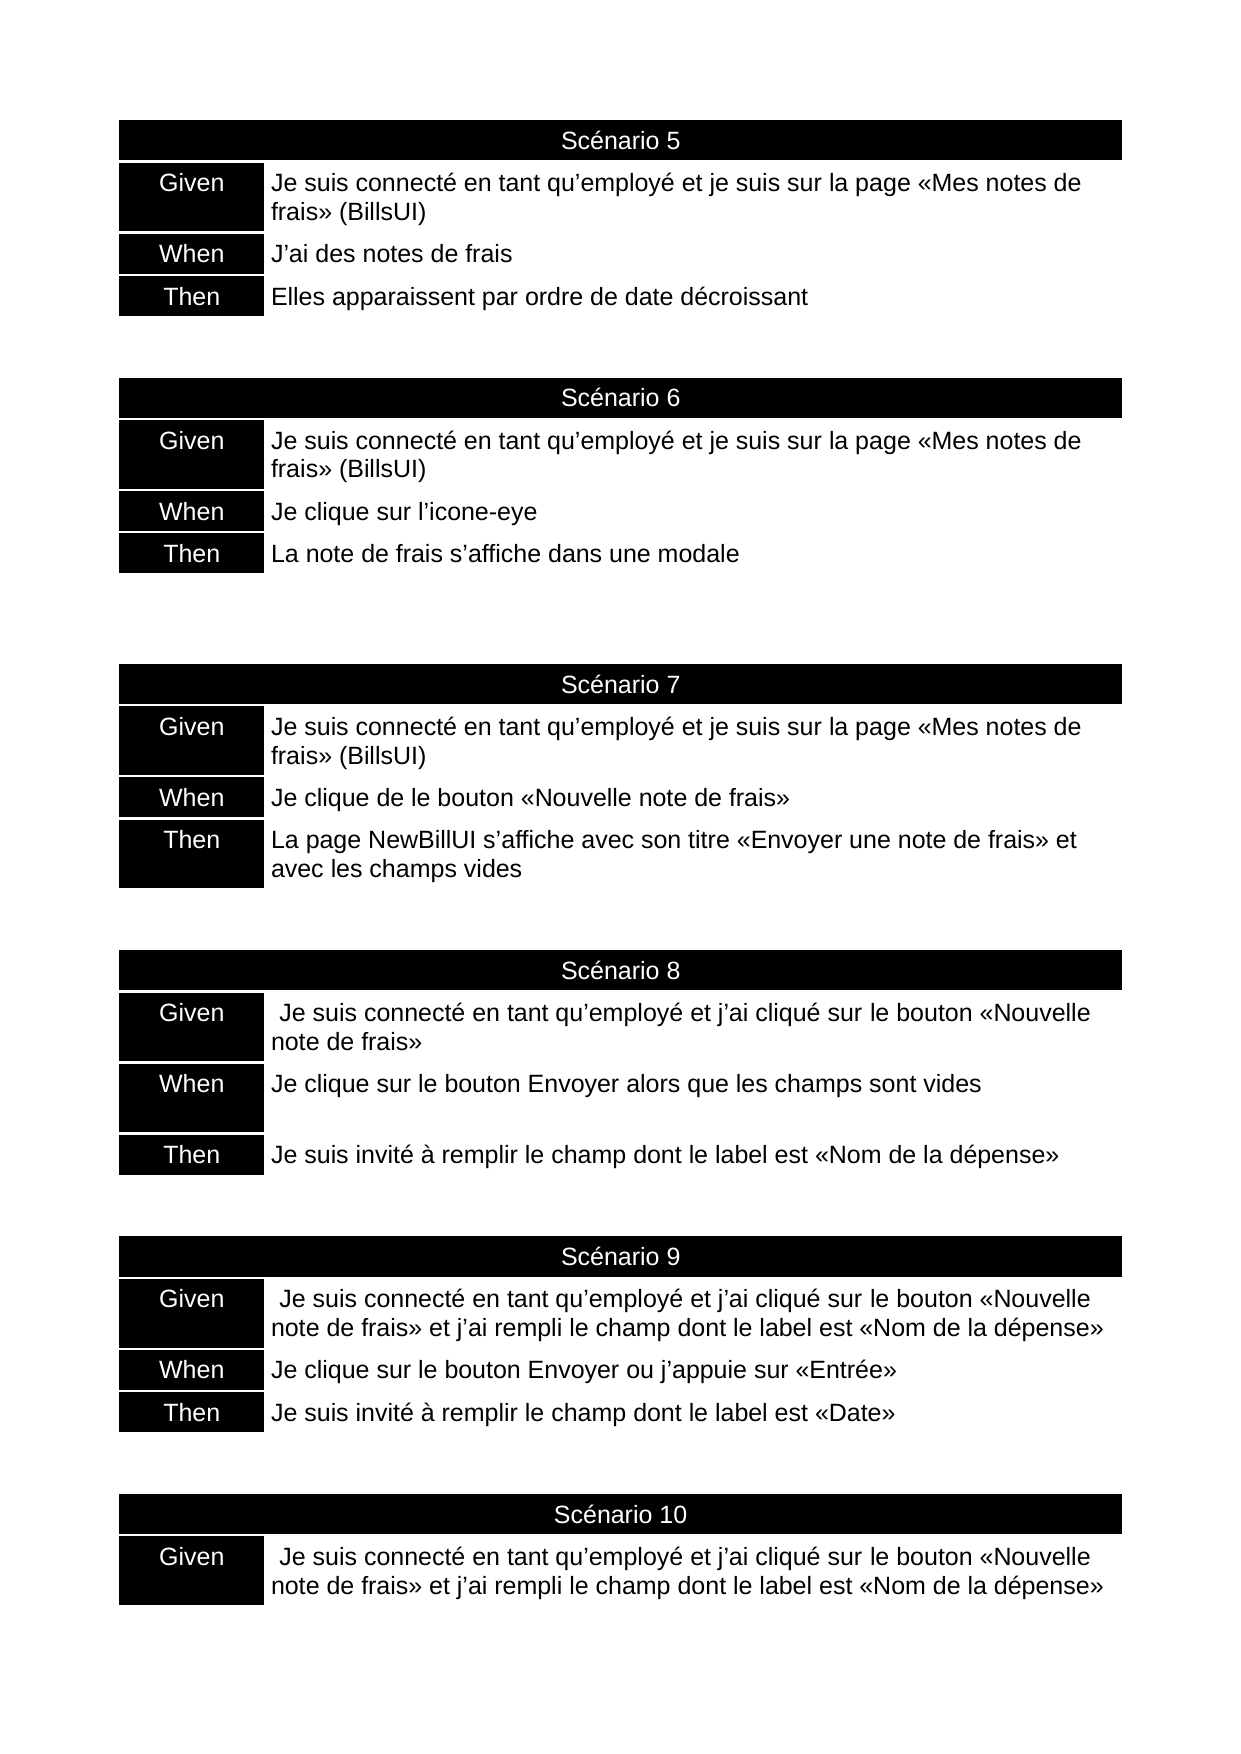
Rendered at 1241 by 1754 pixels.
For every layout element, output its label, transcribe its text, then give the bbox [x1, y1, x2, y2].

table_header Scénario 9 [119, 1236, 1122, 1277]
table_cell Then [119, 820, 264, 888]
table_cell Elles apparaissent par ordre de date décroissant [266, 274, 1123, 316]
table_cell Then [119, 1135, 264, 1175]
table_cell Je suis connecté en tant qu’employé et je suis sur la page «Mes notes de frais» (BillsUI) [266, 706, 1123, 775]
table_cell Je suis invité à remplir le champ dont le label est «Nom de la dépense» [266, 1133, 1123, 1175]
table_cell Given [119, 1536, 264, 1605]
table_cell Je suis connecté en tant qu’employé et je suis sur la page «Mes notes de frais» (BillsUI) [266, 163, 1123, 231]
table_cell Given [119, 420, 264, 489]
table_cell When [119, 234, 264, 274]
table_cell Given [119, 163, 264, 231]
table_cell La note de frais s’affiche dans une modale [266, 531, 1123, 573]
table_header Scénario 6 [119, 378, 1122, 418]
table_cell When [119, 491, 264, 531]
table_cell Given [119, 706, 264, 775]
table_header Scénario 5 [119, 120, 1122, 160]
table_cell Given [119, 1279, 264, 1348]
table_cell When [119, 1064, 264, 1132]
table_cell ²Je suis connecté en tant qu’employé et j’ai cliqué sur le bouton «Nouvelle note de frais» et j’ai rempli le champ dont le label est «Nom de la dépense» [266, 1279, 1123, 1348]
table_cell Je clique sur le bouton Envoyer ou j’appuie sur «Entrée» [266, 1348, 1123, 1390]
table_cell Je clique de le bouton «Nouvelle note de frais» [266, 775, 1123, 817]
table_cell Je suis connecté en tant qu’employé et je suis sur la page «Mes notes de frais» (BillsUI) [266, 420, 1123, 489]
table_cell Then [119, 1392, 264, 1432]
table_cell Je clique sur l’icone-eye [266, 489, 1123, 531]
table_cell Then [119, 533, 264, 573]
table_header Scénario 8 [119, 950, 1122, 990]
table_cell Je suis invité à remplir le champ dont le label est «Date» [266, 1390, 1123, 1432]
table_cell La page NewBillUI s’affiche avec son titre «Envoyer une note de frais» et avec les champs vides [266, 818, 1123, 888]
table_header Scénario 7 [119, 664, 1122, 704]
table_cell Given [119, 993, 264, 1061]
table_cell Then [119, 276, 264, 316]
table_cell When [119, 1350, 264, 1390]
table_cell When [119, 777, 264, 817]
table_cell J’ai des notes de frais [266, 231, 1123, 274]
table_header Scénario 10 [119, 1494, 1122, 1534]
table_cell ²Je suis connecté en tant qu’employé et j’ai cliqué sur le bouton «Nouvelle note de frais» [266, 993, 1123, 1061]
table_cell Je clique sur le bouton Envoyer alors que les champs sont vides [266, 1061, 1123, 1132]
table_cell ²Je suis connecté en tant qu’employé et j’ai cliqué sur le bouton «Nouvelle note de frais» et j’ai rempli le champ dont le label est «Nom de la dépense» [266, 1536, 1123, 1605]
